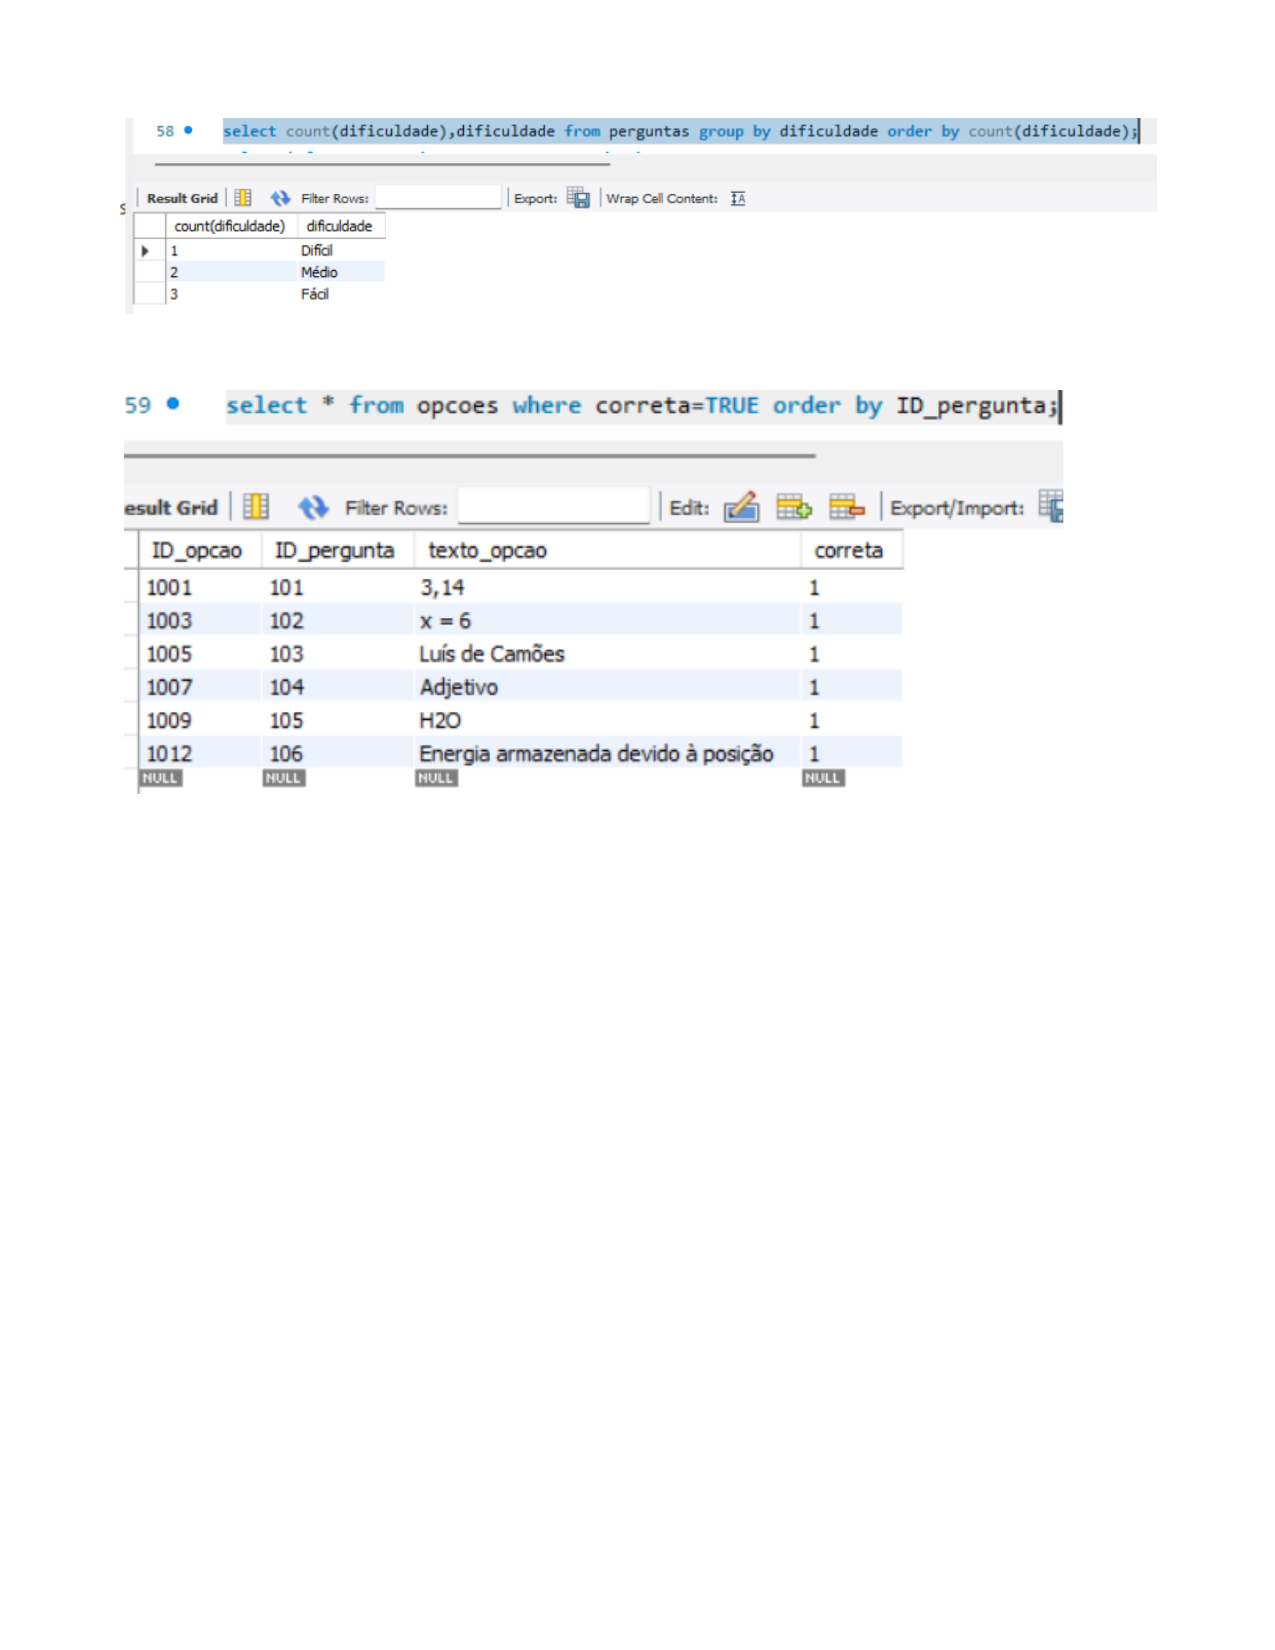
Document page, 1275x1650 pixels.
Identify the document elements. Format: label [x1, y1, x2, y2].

picture [118, 118, 1157, 314]
picture [124, 390, 1064, 794]
